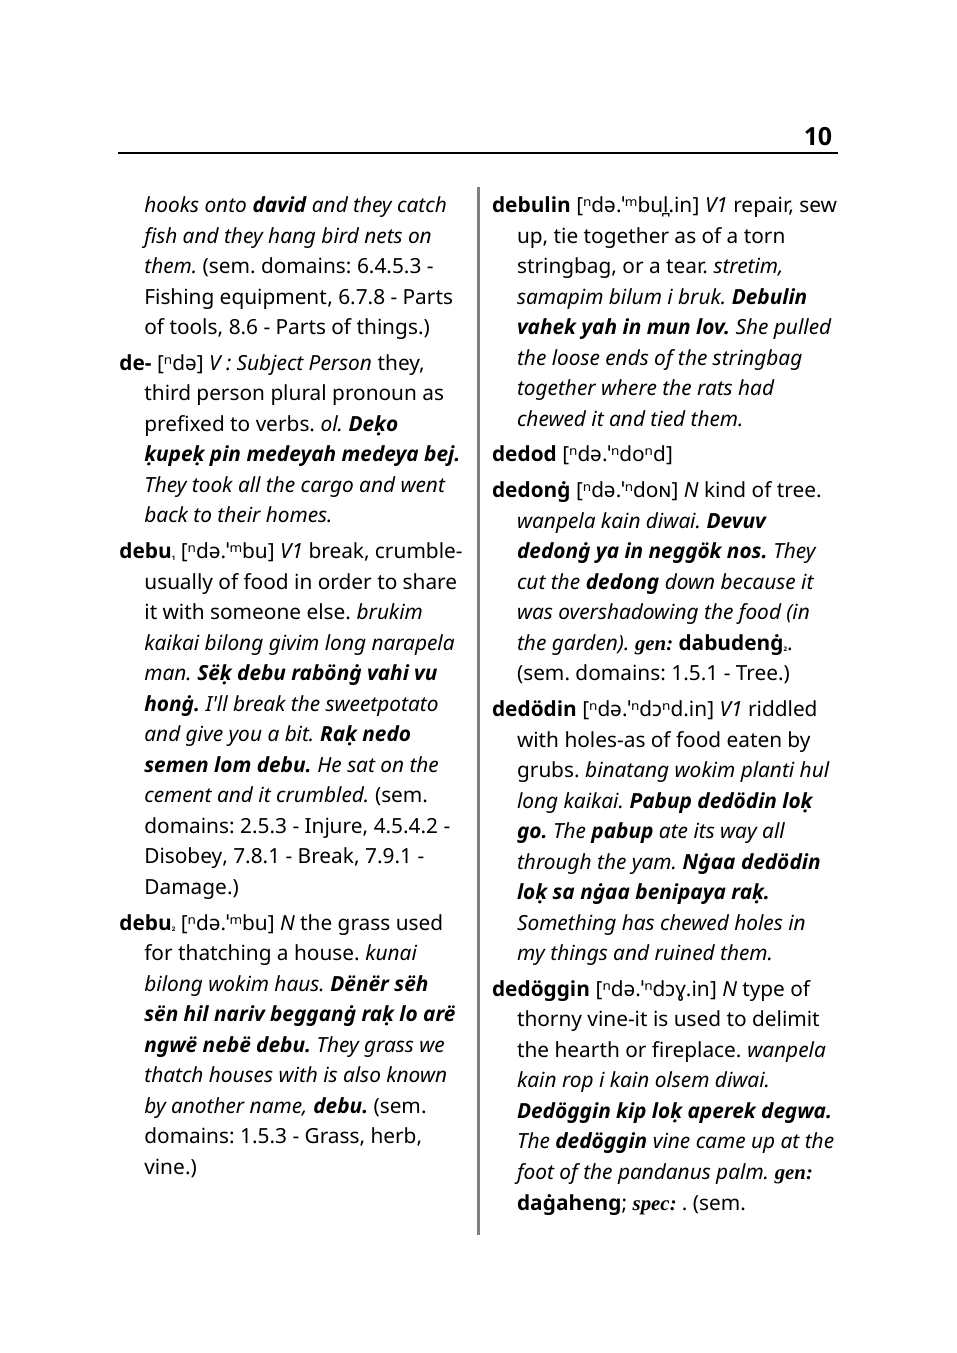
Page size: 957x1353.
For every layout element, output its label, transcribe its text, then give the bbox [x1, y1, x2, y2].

text debulin [ⁿdə.ˈᵐbul̪.in] V1 repair, sew up, tie together as of a torn stringbag, or a tear. stretim, samapim bilum i bruk. Debulin vahek yah in mun lov. She pulled the loose ends of the stringbag together where the rats had chewed it and tied them. [492, 188, 837, 436]
text dedod [ⁿdə.ˈⁿdoⁿd] [492, 436, 837, 472]
text de- [ⁿdə] V : Subject Person they, third person plural pronoun as prefixed to verbs. ol. Deḳo ḳupeḳ pin medeyah medeya bej. They took all the cargo and went back to their homes. [119, 345, 465, 533]
text debu2 [ⁿdə.ˈᵐbu] N the grass used for thatching a house. kunai bilong wokim haus. Dënër sëh sën hil nariv begganġ raḳ lo arë ngwë nebë debu. They grass we thatch houses with is also known by another name, debu. (sem. domains: 1.5.3 - Grass, herb, vine.) [119, 905, 465, 1184]
text debu1 [ⁿdə.ˈᵐbu] V1 break, crumble-usually of food in order to share it with someone else. brukim kaikai bilong givim long narapela man. Sëḳ debu rabönġ vahi vu honġ. I'll break the sweetpotato and give you a bit. Raḳ nedo semen lom debu. He sat on the cement and it crumbled. (sem. domains: 2.5.3 - Injure, 4.5.4.2 - Disobey, 7.8.1 - Break, 7.9.1 - Damage.) [119, 533, 465, 905]
text dedöggin [ⁿdə.ˈⁿdɔɣ.in] N type of thorny vine-it is used to delimit the hearth or fireplace. wanpela kain rop i kain olsem diwai. Dedöggin kip loḳ aperek degwa. The dedöggin vine came up at the foot of the pandanus palm. gen: daġaheng; spec: . (sem. [492, 971, 837, 1220]
text dedödin [ⁿdə.ˈⁿdɔⁿd.in] V1 riddled with holes-as of food eaten by grubs. binatang wokim planti hul long kaikai. Pabup dedödin loḳ go. The pabup ate its way all through the yam. Nġaa dedödin loḳ sa nġaa benipaya raḳ. Something has chewed holes in my things and ruined them. [492, 691, 837, 971]
text hooks onto david and they catch fish and they hang bird nets on them. (sem. domains: 6.4.5.3 - Fishing equipment, 6.7.8 - Parts of tools, 8.6 - Parts of things.) [119, 188, 465, 345]
text dedonġ [ⁿdə.ˈⁿdoɴ] N kind of tree. wanpela kain diwai. Devuv dedonġ ya in neggök nos. They cut the dedong down because it was overshadowing the food (in the garden). gen: dabudenġ2. (sem. domains: 1.5.1 - Tree.) [492, 472, 837, 691]
